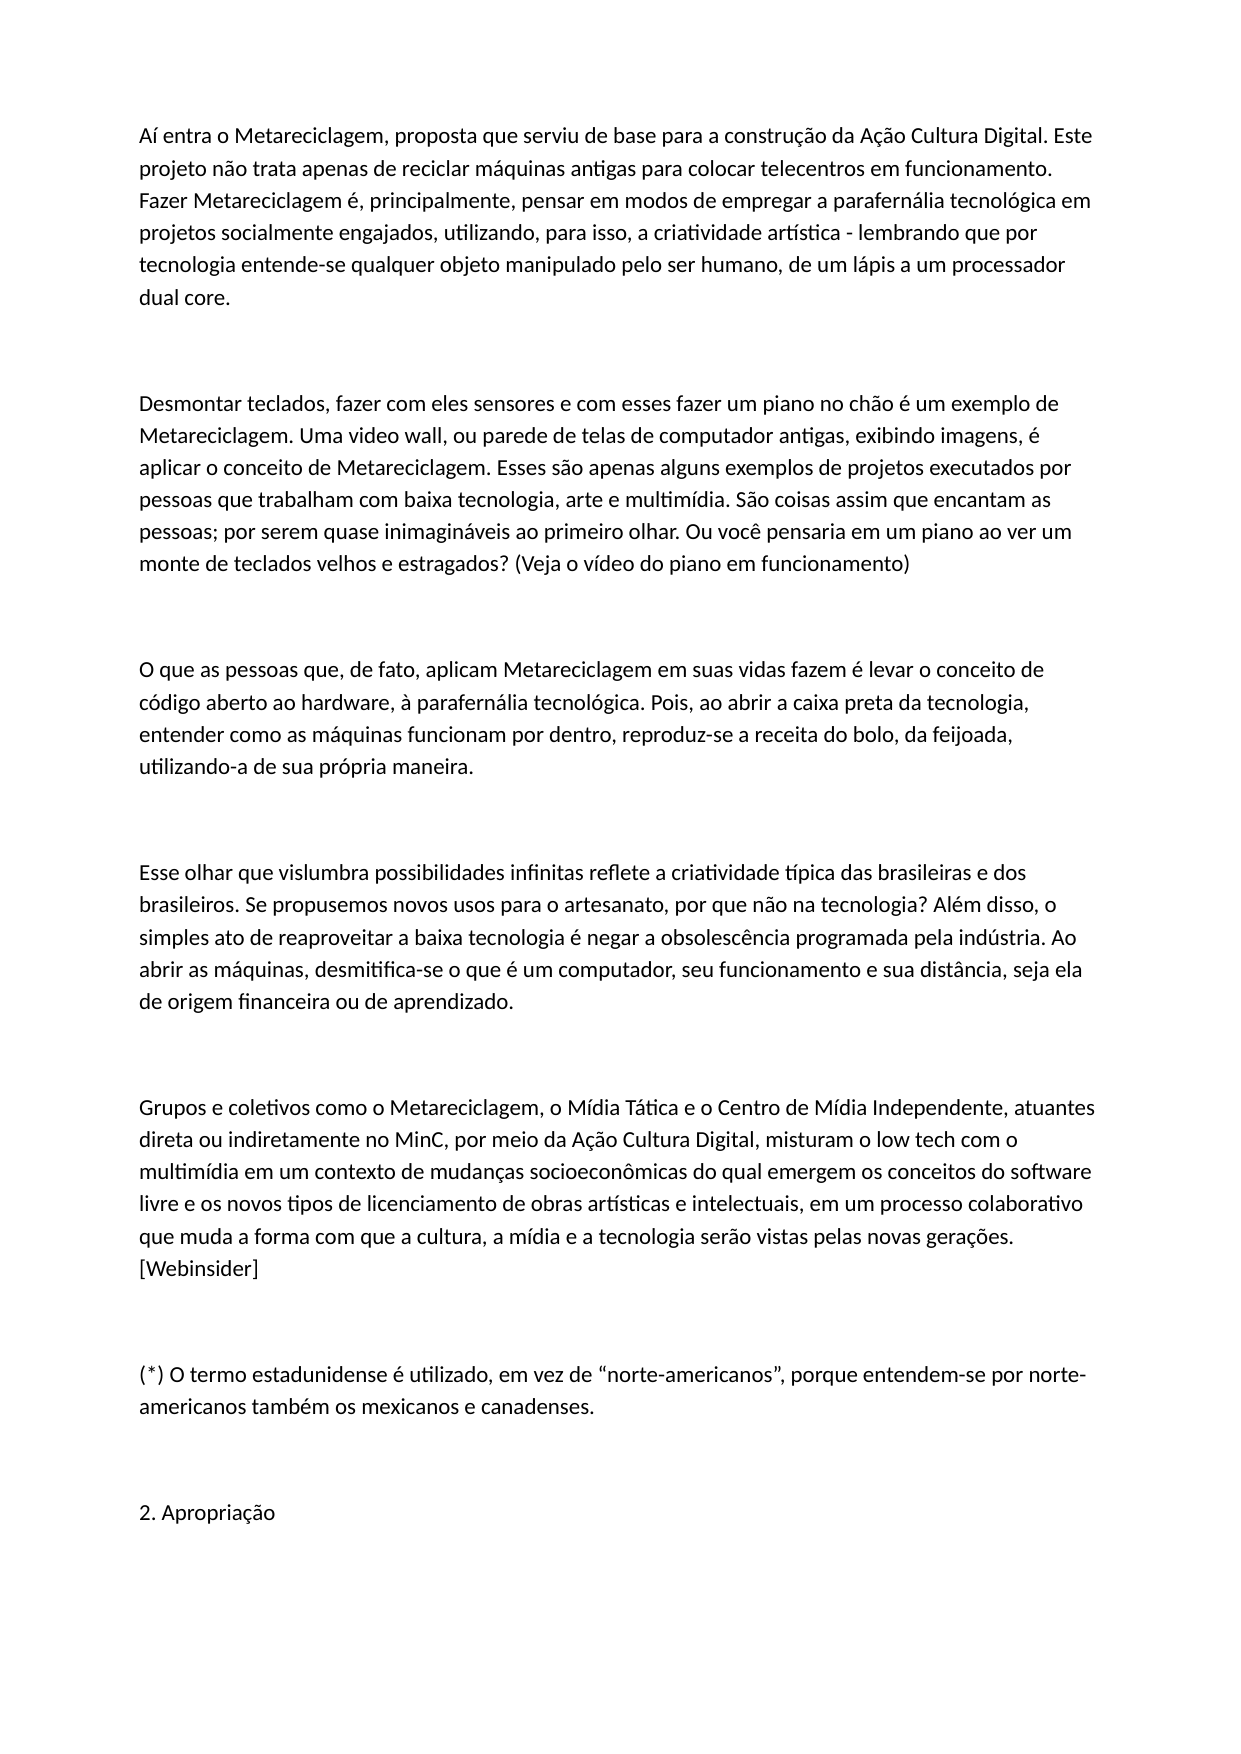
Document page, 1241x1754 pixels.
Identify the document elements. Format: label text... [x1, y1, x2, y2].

text 2. Apropriação [139, 1498, 1101, 1526]
text O que as pessoas que, de fato, aplicam Metareciclagem em suas vidas fazem é levar o conceito de código aberto ao hardware, à parafernália tecnológica. Pois, ao abrir a caixa preta da tecnologia, entender como as máquinas funcionam por dentro, reproduz-se a receita do bolo, da feijoada, utilizando-a de sua própria maneira. [139, 656, 1101, 780]
text Aí entra o Metareciclagem, proposta que serviu de base para a construção da Ação Cultura Digital. Este projeto não trata apenas de reciclar máquinas antigas para colocar telecentros em funcionamento. Fazer Metareciclagem é, principalmente, pensar em modos de empregar a parafernália tecnológica em projetos socialmente engajados, utilizando, para isso, a criatividade artística - lembrando que por tecnologia entende-se qualquer objeto manipulado pelo ser humano, de um lápis a um processador dual core. [139, 122, 1101, 311]
text Esse olhar que vislumbra possibilidades infinitas reflete a criatividade típica das brasileiras e dos brasileiros. Se propusemos novos usos para o artesanato, por que não na tecnologia? Além disso, o simples ato de reaproveitar a baixa tecnologia é negar a obsolescência programada pela indústria. Ao abrir as máquinas, desmitifica-se o que é um computador, seu funcionamento e sua distância, seja ela de origem financeira ou de aprendizado. [139, 858, 1101, 1015]
text Desmontar teclados, fazer com eles sensores e com esses fazer um piano no chão é um exemplo de Metareciclagem. Uma video wall, ou parede de telas de computador antigas, exibindo imagens, é aplicar o conceito de Metareciclagem. Esses são apenas alguns exemplos de projetos executados por pessoas que trabalham com baixa tecnologia, arte e multimídia. São coisas assim que encantam as pessoas; por serem quase inimagináveis ao primeiro olhar. Ou você pensaria em um piano ao ver um monte de teclados velhos e estragados? (Veja o vídeo do piano em funcionamento) [139, 389, 1101, 578]
text Grupos e coletivos como o Metareciclagem, o Mídia Tática e o Centro de Mídia Independente, atuantes direta ou indiretamente no MinC, por meio da Ação Cultura Digital, misturam o low tech com o multimídia em um contexto de mudanças socioeconômicas do qual emergem os conceitos do software livre e os novos tipos de licenciamento de obras artísticas e intelectuais, em um processo colaborativo que muda a forma com que a cultura, a mídia e a tecnologia serão vistas pelas novas gerações. [Webinsider] [139, 1093, 1101, 1282]
text (*) O termo estadunidense é utilizado, em vez de “norte-americanos”, porque entendem-se por norte-americanos também os mexicanos e canadenses. [139, 1360, 1101, 1420]
